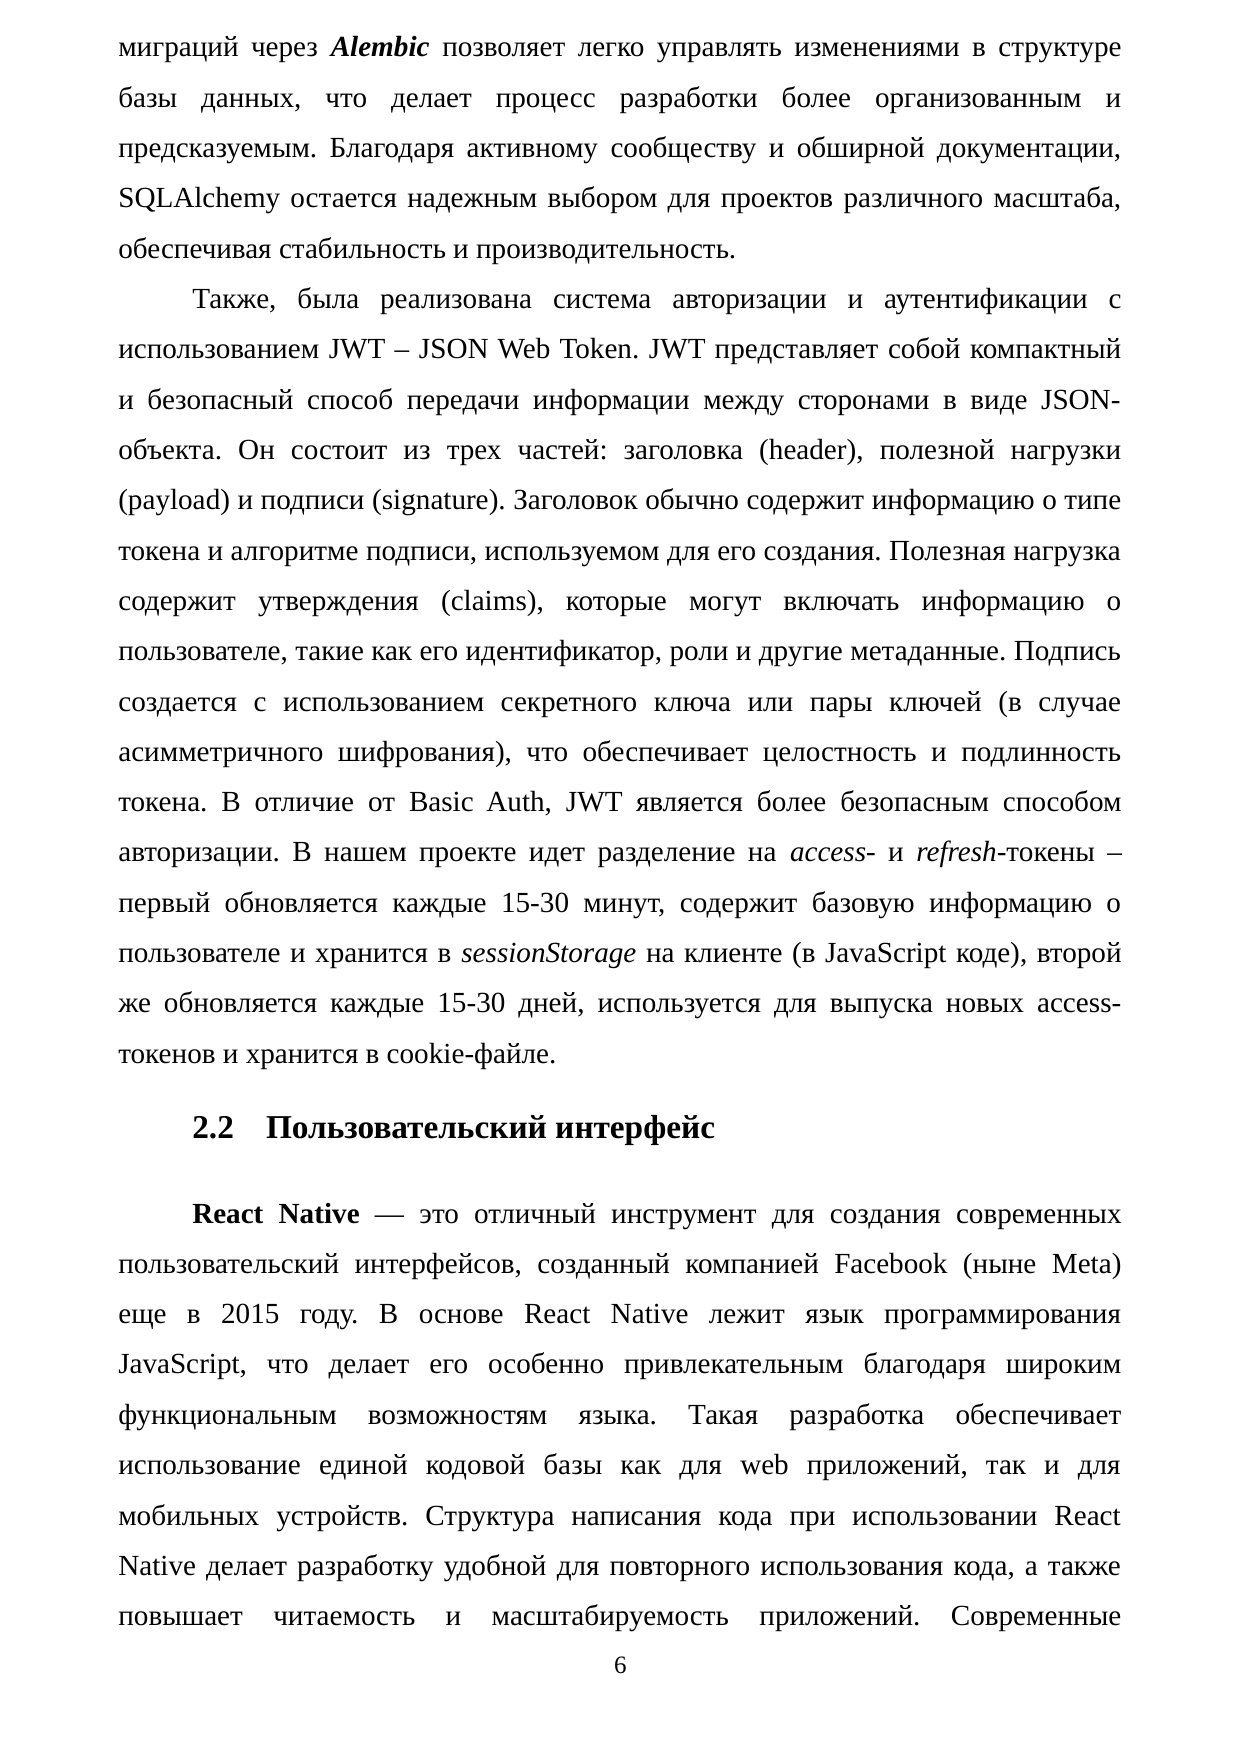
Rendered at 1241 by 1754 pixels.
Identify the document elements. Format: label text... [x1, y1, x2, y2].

text Также, была реализована система авторизации и аутентификации с использованием JWT – JSON Web Token. JWT представляет собой компактный и безопасный способ передачи информации между сторонами в виде JSON-объекта. Он состоит из трех частей: заголовка (header), полезной нагрузки (payload) и подписи (signature). Заголовок обычно содержит информацию о типе токена и алгоритме подписи, используемом для его создания. Полезная нагрузка содержит утверждения (claims), которые могут включать информацию о пользователе, такие как его идентификатор, роли и другие метаданные. Подпись создается с использованием секретного ключа или пары ключей (в случае асимметричного шифрования), что обеспечивает целостность и подлинность токена. В отличие от Basic­ Auth, JWT является более безопасным способом авторизации. В нашем проекте идет разделение на access- и refresh-токены – первый обновляется каждые 15-30 минут, содержит базовую информацию о пользователе и хранится в sessionStorage на клиенте (в JavaScript коде), второй же обновляется каждые 15-30 дней, используется для выпуска новых access-токенов и хранится в cookie-файле. [118, 281, 1122, 1069]
text миграций через Alembic позволяет легко управлять изменениями в структуре базы данных, что делает процесс разработки более организованным и предсказуемым. Благодаря активному сообществу и обширной документации, SQLAlchemy остается надежным выбором для проектов различного масштаба, обеспечивая стабильность и производительность. [118, 29, 1122, 264]
text React Native — это отличный инструмент для создания современных пользовательский интерфейсов, созданный компанией Facebook (ныне Meta) еще в 2015 году. В основе React Native лежит язык программирования JavaScript, что делает его особенно привлекательным благодаря широким функциональным возможностям языка. Такая разработка обеспечивает использование единой кодовой базы как для web приложений, так и для мобильных устройств. Структура написания кода при использовании React Native делает разработку удобной для повторного использования кода, а также повышает читаемость и масштабируемость приложений. Современные [118, 1196, 1122, 1632]
subtitle Пользовательский интерфейс [118, 1107, 1122, 1145]
